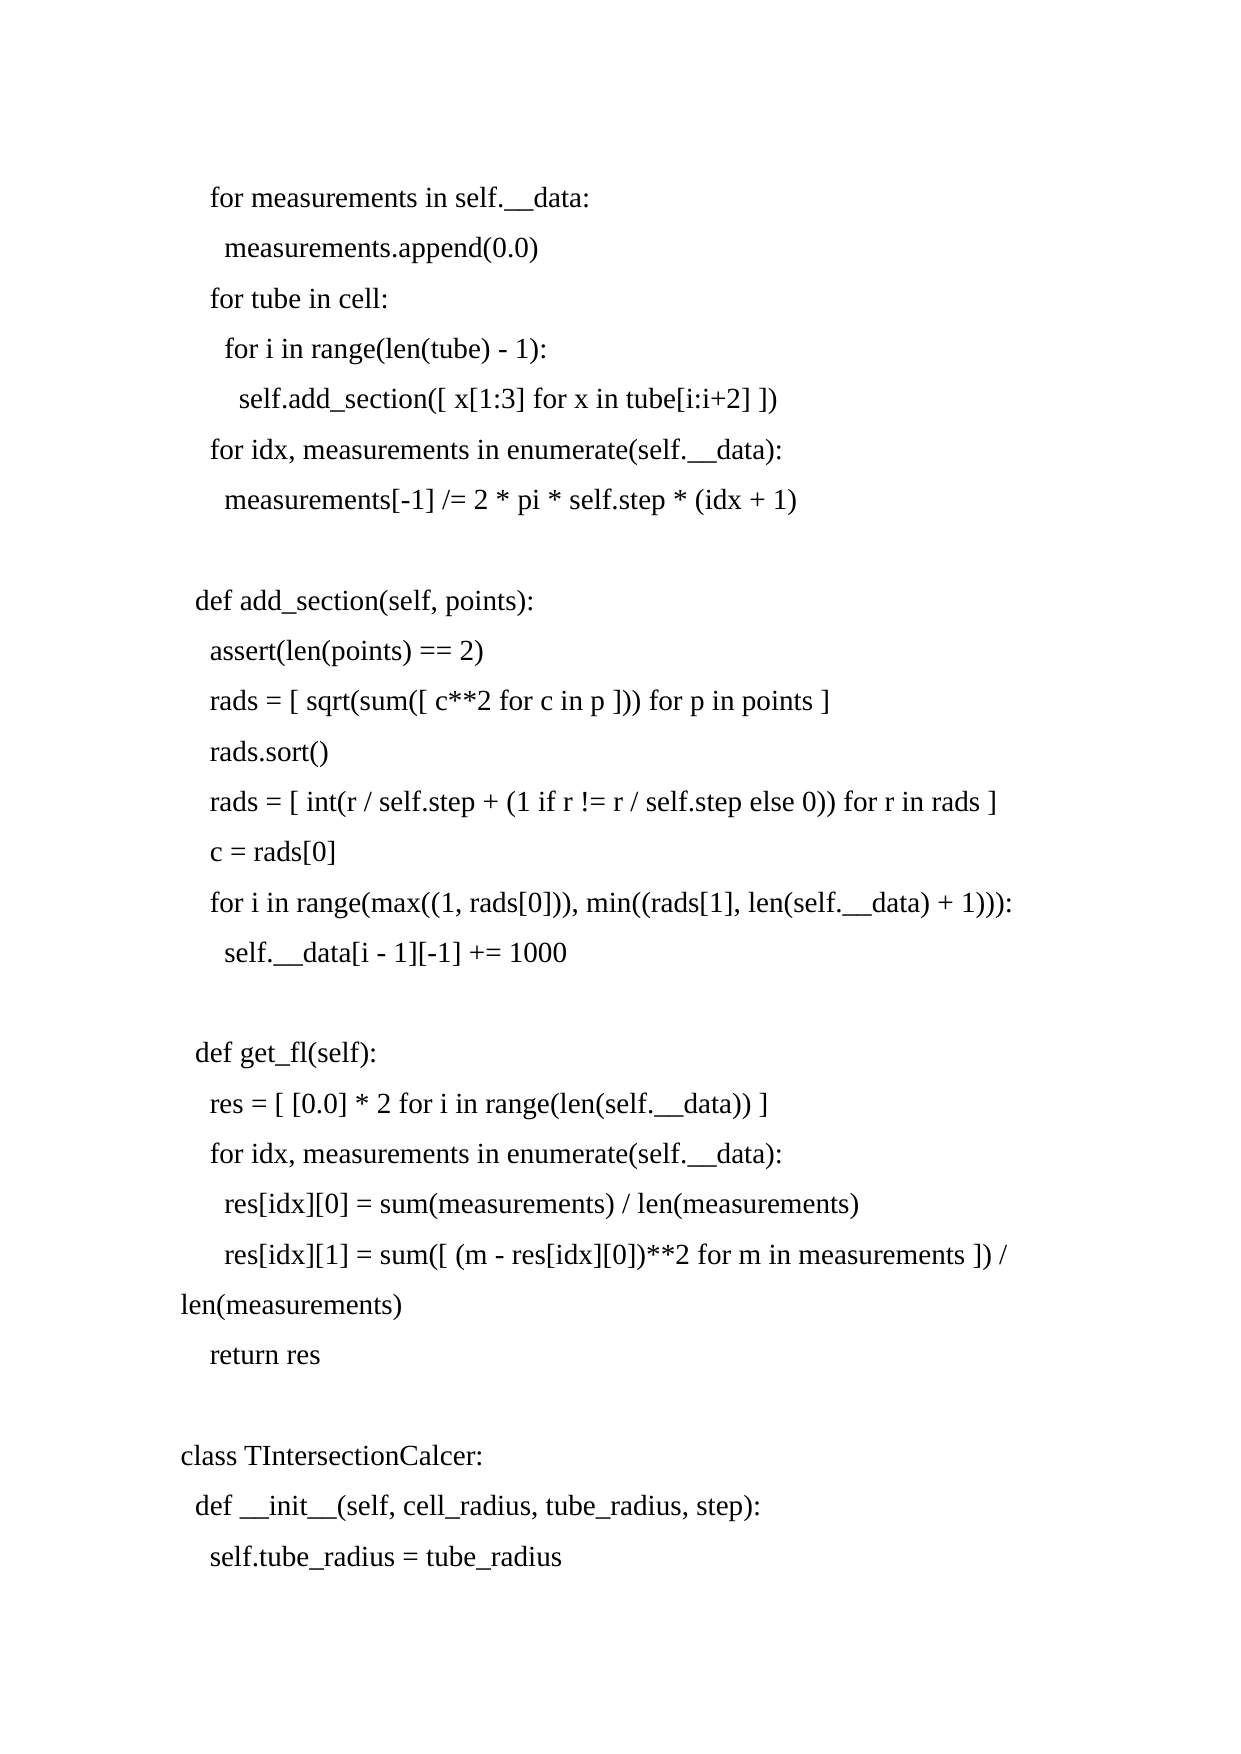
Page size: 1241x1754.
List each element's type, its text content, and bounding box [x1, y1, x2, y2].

text return res [180, 1337, 1121, 1371]
text for idx, measurements in enumerate(self.__data): [180, 432, 1121, 465]
text def add_section(self, points): [180, 583, 1121, 616]
text measurements.append(0.0) [180, 231, 1121, 264]
text def get_fl(self): [180, 1036, 1121, 1069]
text res[idx][1] = sum([ (m - res[idx][0])**2 for m in measurements ]) / len(measurements) [180, 1237, 1121, 1321]
text for i in range(max((1, rads[0])), min((rads[1], len(self.__data) + 1))): [180, 885, 1121, 918]
text res = [ [0.0] * 2 for i in range(len(self.__data)) ] [180, 1086, 1121, 1119]
text c = rads[0] [180, 834, 1121, 868]
text self.__data[i - 1][-1] += 1000 [180, 935, 1121, 968]
text rads = [ sqrt(sum([ c**2 for c in p ])) for p in points ] [180, 683, 1121, 717]
text measurements[-1] /= 2 * pi * self.step * (idx + 1) [180, 482, 1121, 516]
text assert(len(points) == 2) [180, 633, 1121, 667]
text class TIntersectionCalcer: [180, 1438, 1121, 1472]
text def __init__(self, cell_radius, tube_radius, step): [180, 1488, 1121, 1522]
text rads = [ int(r / self.step + (1 if r != r / self.step else 0)) for r in rads ] [180, 784, 1121, 818]
text for idx, measurements in enumerate(self.__data): [180, 1136, 1121, 1170]
text self.tube_radius = tube_radius [180, 1539, 1121, 1572]
text self.add_section([ x[1:3] for x in tube[i:i+2] ]) [180, 382, 1121, 415]
text rads.sort() [180, 734, 1121, 767]
text for i in range(len(tube) - 1): [180, 331, 1121, 365]
text for tube in cell: [180, 281, 1121, 314]
text res[idx][0] = sum(measurements) / len(measurements) [180, 1187, 1121, 1220]
text for measurements in self.__data: [180, 180, 1121, 214]
